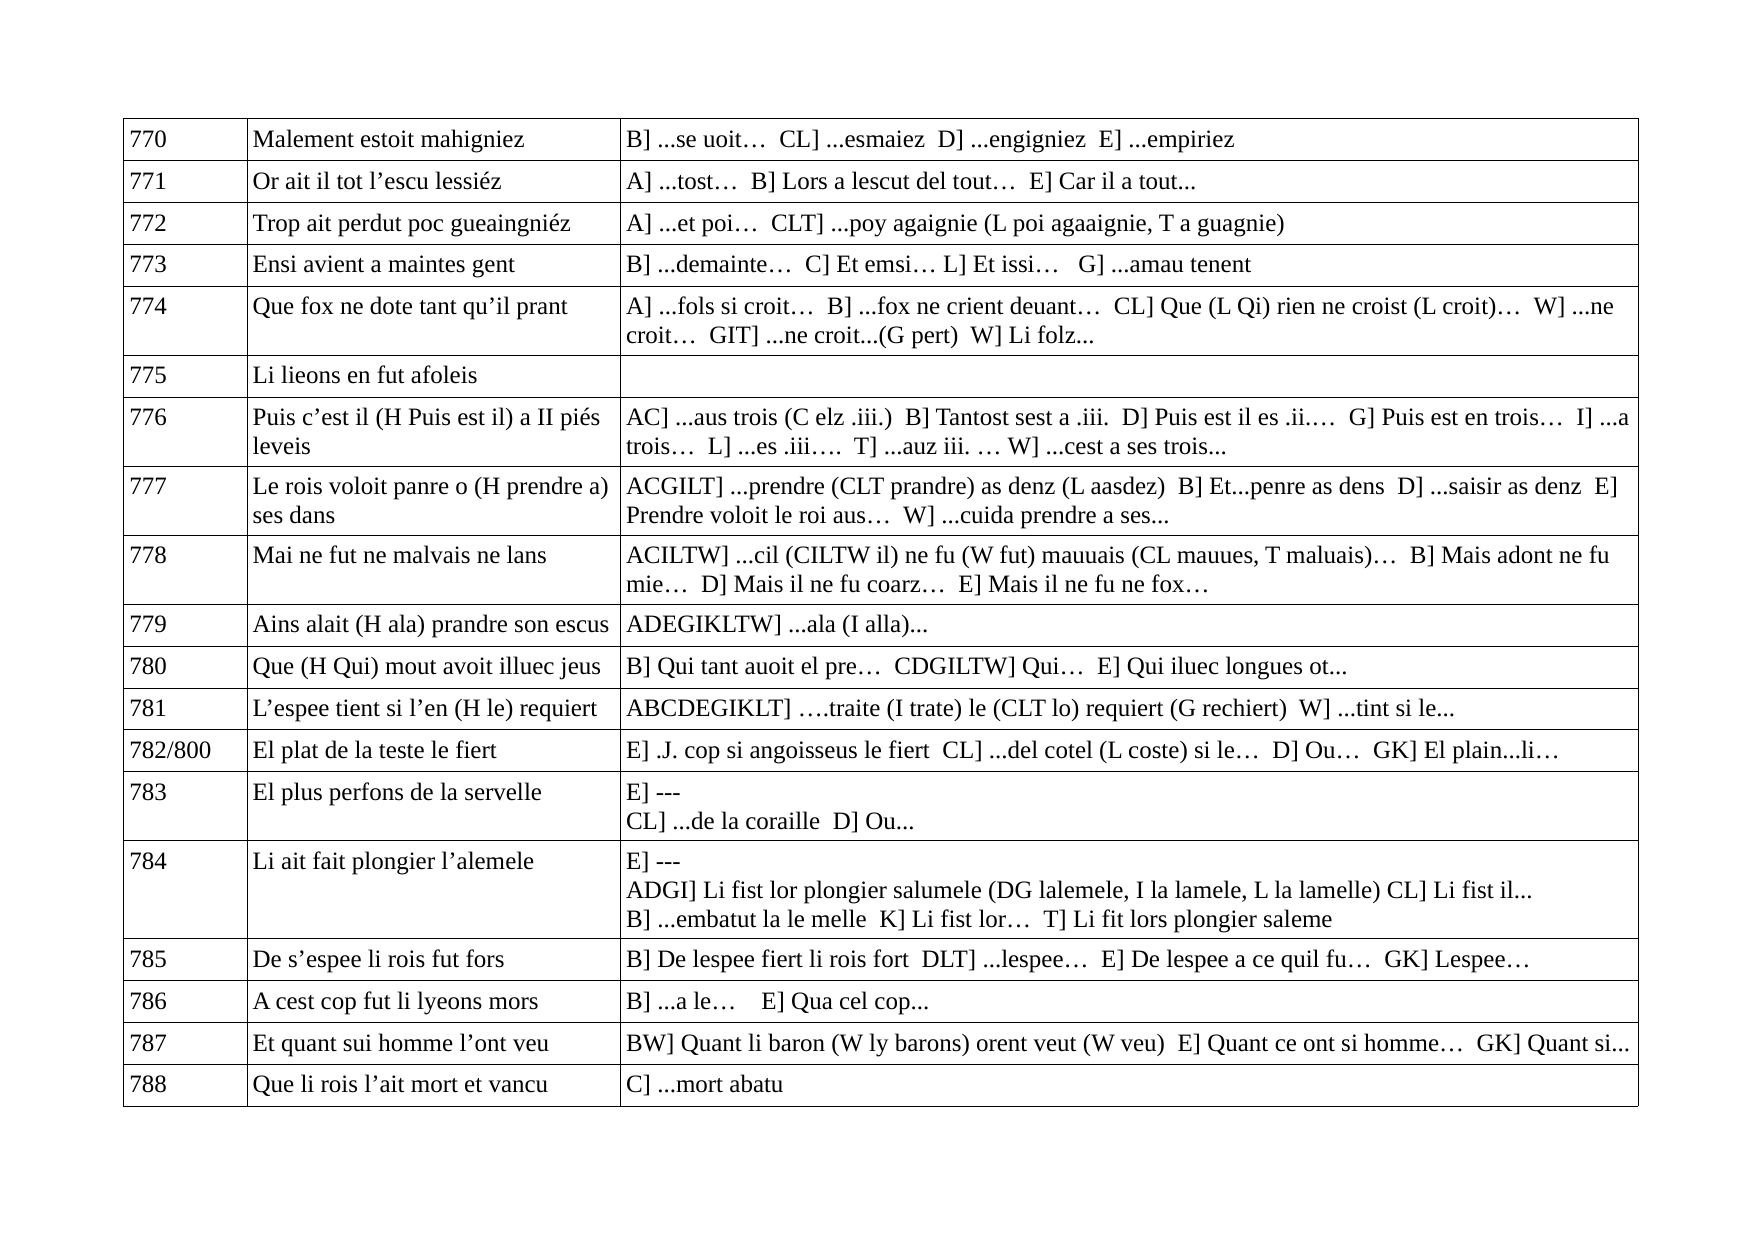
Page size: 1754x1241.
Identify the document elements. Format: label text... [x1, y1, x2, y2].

table_cell B] ...a le… E] Qua cel cop... [621, 981, 1638, 1022]
table_cell Or ait il tot l’escu lessiéz [248, 161, 620, 202]
table_cell Ensi avient a maintes gent [248, 245, 620, 286]
table_cell Que (H Qui) mout avoit illuec jeus [248, 647, 620, 687]
table_cell 773 [124, 245, 247, 286]
table_cell ACGILT] ...prendre (CLT prandre) as denz (L aasdez) B] Et...penre as dens D] ...saisir as denz E] Prendre voloit le roi aus… W] ...cuida prendre a ses... [621, 467, 1638, 535]
table_cell Malement estoit mahigniez [248, 119, 620, 160]
table_cell BW] Quant li baron (W ly barons) orent veut (W veu) E] Quant ce ont si homme… GK] Quant si... [621, 1023, 1638, 1064]
table_cell E] .J. cop si angoisseus le fiert CL] ...del cotel (L coste) si le… D] Ou… GK] El plain...li… [621, 730, 1638, 771]
table_cell Puis c’est il (H Puis est il) a II piés leveis [248, 398, 620, 466]
table_cell AC] ...aus trois (C elz .iii.) B] Tantost sest a .iii. D] Puis est il es .ii.… G] Puis est en trois… I] ...a trois… L] ...es .iii…. T] ...auz iii. … W] ...cest a ses trois... [621, 398, 1638, 466]
table_cell 778 [124, 536, 247, 604]
table_cell El plat de la teste le fiert [248, 730, 620, 771]
table_cell 771 [124, 161, 247, 202]
table_cell Trop ait perdut poc gueaingniéz [248, 203, 620, 244]
table_cell C] ...mort abatu [621, 1065, 1638, 1106]
table_cell 781 [124, 689, 247, 729]
table_cell 782/800 [124, 730, 247, 771]
table_cell E] --- ADGI] Li fist lor plongier salumele (DG lalemele, I la lamele, L la lamelle) CL] Li fist il... B] ...embatut la le melle K] Li fist lor… T] Li fit lors plongier saleme [621, 841, 1638, 938]
table_cell De s’espee li rois fut fors [248, 939, 620, 980]
table_cell Ains alait (H ala) prandre son escus [248, 605, 620, 646]
table_cell 780 [124, 647, 247, 687]
table_cell Mai ne fut ne malvais ne lans [248, 536, 620, 604]
table_cell L’espee tient si l’en (H le) requiert [248, 689, 620, 729]
table_cell A cest cop fut li lyeons mors [248, 981, 620, 1022]
table_cell 787 [124, 1023, 247, 1064]
table_cell ACILTW] ...cil (CILTW il) ne fu (W fut) mauuais (CL mauues, T maluais)… B] Mais adont ne fu mie… D] Mais il ne fu coarz… E] Mais il ne fu ne fox… [621, 536, 1638, 604]
table_cell A] ...fols si croit… B] ...fox ne crient deuant… CL] Que (L Qi) rien ne croist (L croit)… W] ...ne croit… GIT] ...ne croit...(G pert) W] Li folz... [621, 287, 1638, 355]
table_cell ABCDEGIKLT] ….traite (I trate) le (CLT lo) requiert (G rechiert) W] ...tint si le... [621, 689, 1638, 729]
table_cell 770 [124, 119, 247, 160]
table_cell 774 [124, 287, 247, 355]
table_cell A] ...et poi… CLT] ...poy agaignie (L poi agaaignie, T a guagnie) [621, 203, 1638, 244]
table_cell Que li rois l’ait mort et vancu [248, 1065, 620, 1106]
table_cell Et quant sui homme l’ont veu [248, 1023, 620, 1064]
table_cell A] ...tost… B] Lors a lescut del tout… E] Car il a tout... [621, 161, 1638, 202]
table_cell 785 [124, 939, 247, 980]
table_cell B] De lespee fiert li rois fort DLT] ...lespee… E] De lespee a ce quil fu… GK] Lespee… [621, 939, 1638, 980]
table_cell Le rois voloit panre o (H prendre a) ses dans [248, 467, 620, 535]
table_cell 777 [124, 467, 247, 535]
table_cell 772 [124, 203, 247, 244]
table_cell 776 [124, 398, 247, 466]
table_cell B] Qui tant auoit el pre… CDGILTW] Qui… E] Qui iluec longues ot... [621, 647, 1638, 687]
table_cell 784 [124, 841, 247, 938]
table_cell El plus perfons de la servelle [248, 772, 620, 840]
table_cell [621, 356, 1638, 397]
table_cell Li ait fait plongier l’alemele [248, 841, 620, 938]
table_cell 779 [124, 605, 247, 646]
table_cell 788 [124, 1065, 247, 1106]
table_cell Li lieons en fut afoleis [248, 356, 620, 397]
table_cell B] ...se uoit… CL] ...esmaiez D] ...engigniez E] ...empiriez [621, 119, 1638, 160]
table_cell 783 [124, 772, 247, 840]
table_cell E] --- CL] ...de la coraille D] Ou... [621, 772, 1638, 840]
table_cell Que fox ne dote tant qu’il prant [248, 287, 620, 355]
table_cell ADEGIKLTW] ...ala (I alla)... [621, 605, 1638, 646]
table_cell 775 [124, 356, 247, 397]
table_cell B] ...demainte… C] Et emsi… L] Et issi… G] ...amau tenent [621, 245, 1638, 286]
table_cell 786 [124, 981, 247, 1022]
